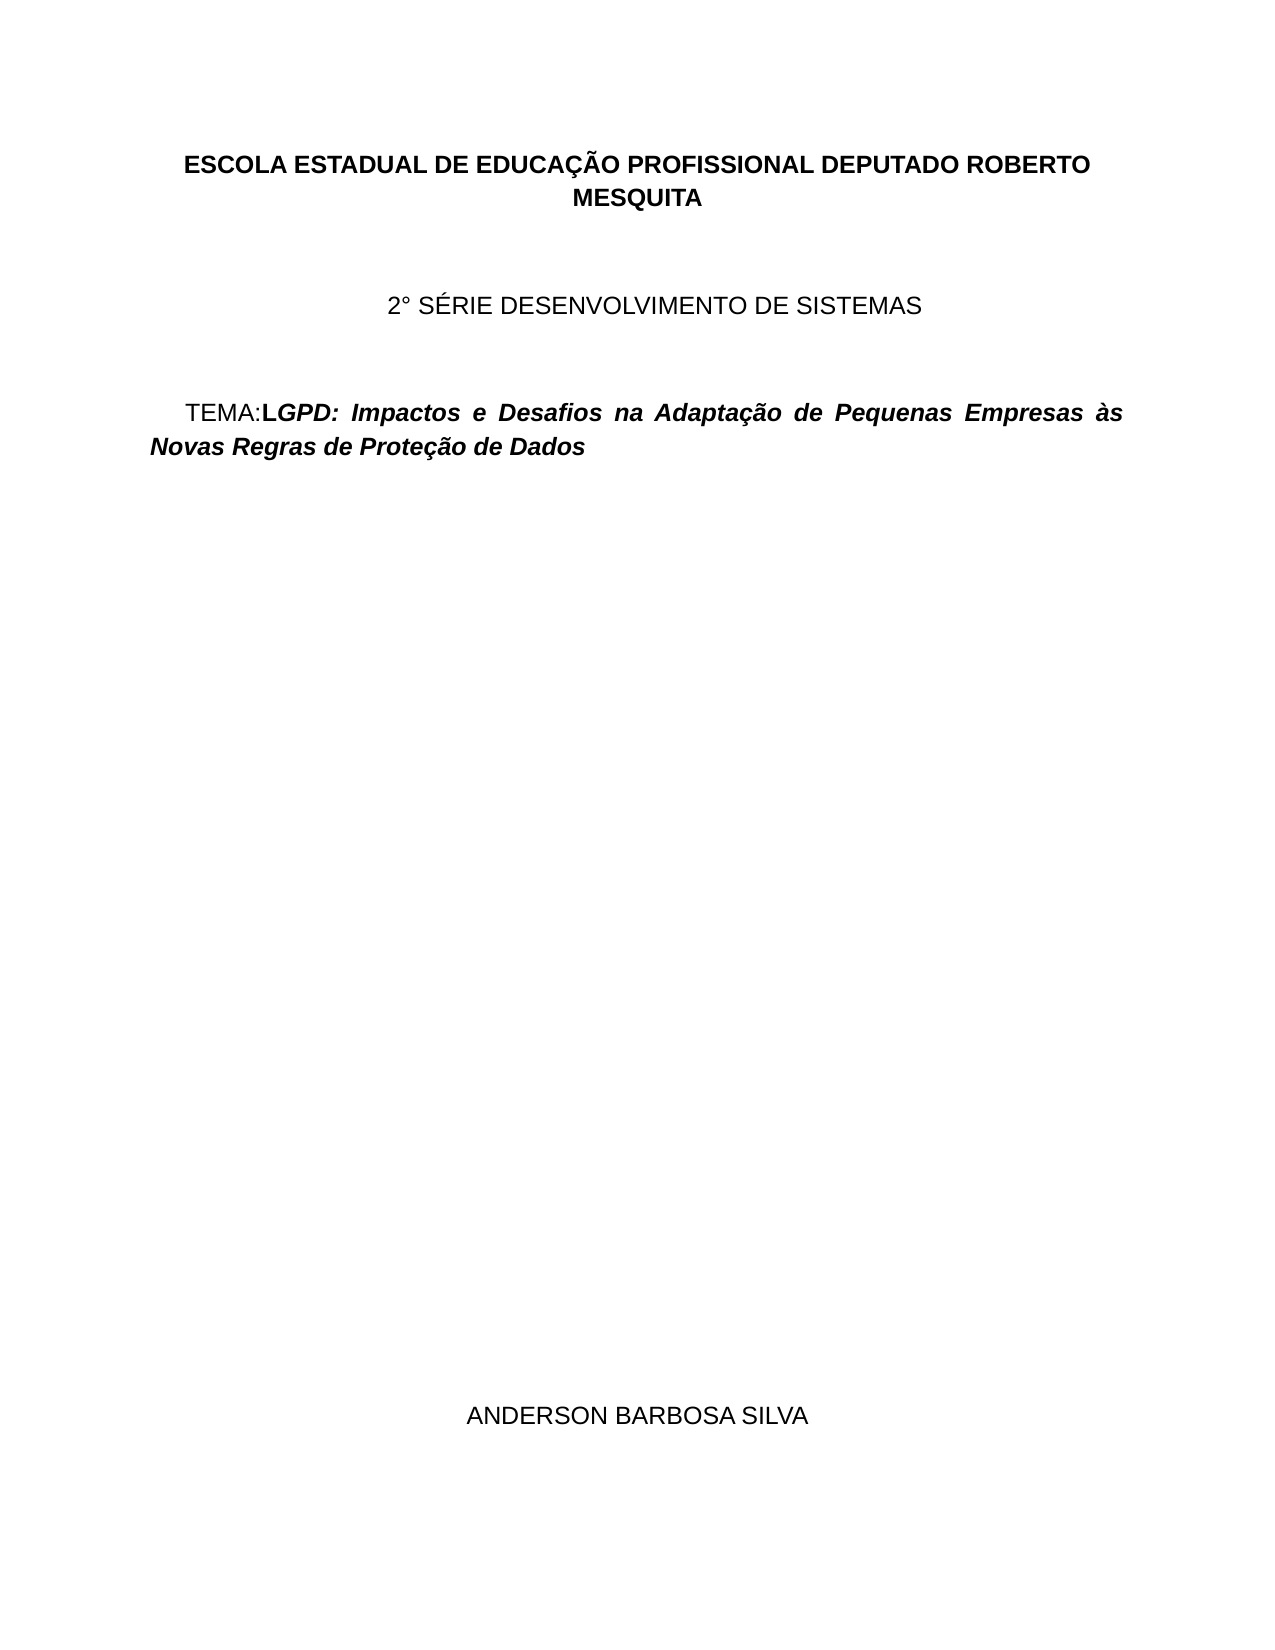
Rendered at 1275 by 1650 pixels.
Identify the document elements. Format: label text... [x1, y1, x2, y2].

text ANDERSON BARBOSA SILVA [150, 1401, 1125, 1429]
text ESCOLA ESTADUAL DE EDUCAÇÃO PROFISSIONAL DEPUTADO ROBERTO MESQUITA [150, 150, 1125, 212]
text TEMA:LGPD: Impactos e Desafios na Adaptação de Pequenas Empresas às Novas Regras de Proteção de Dados [150, 398, 1125, 460]
text 2° SÉRIE DESENVOLVIMENTO DE SISTEMAS [150, 291, 1125, 319]
